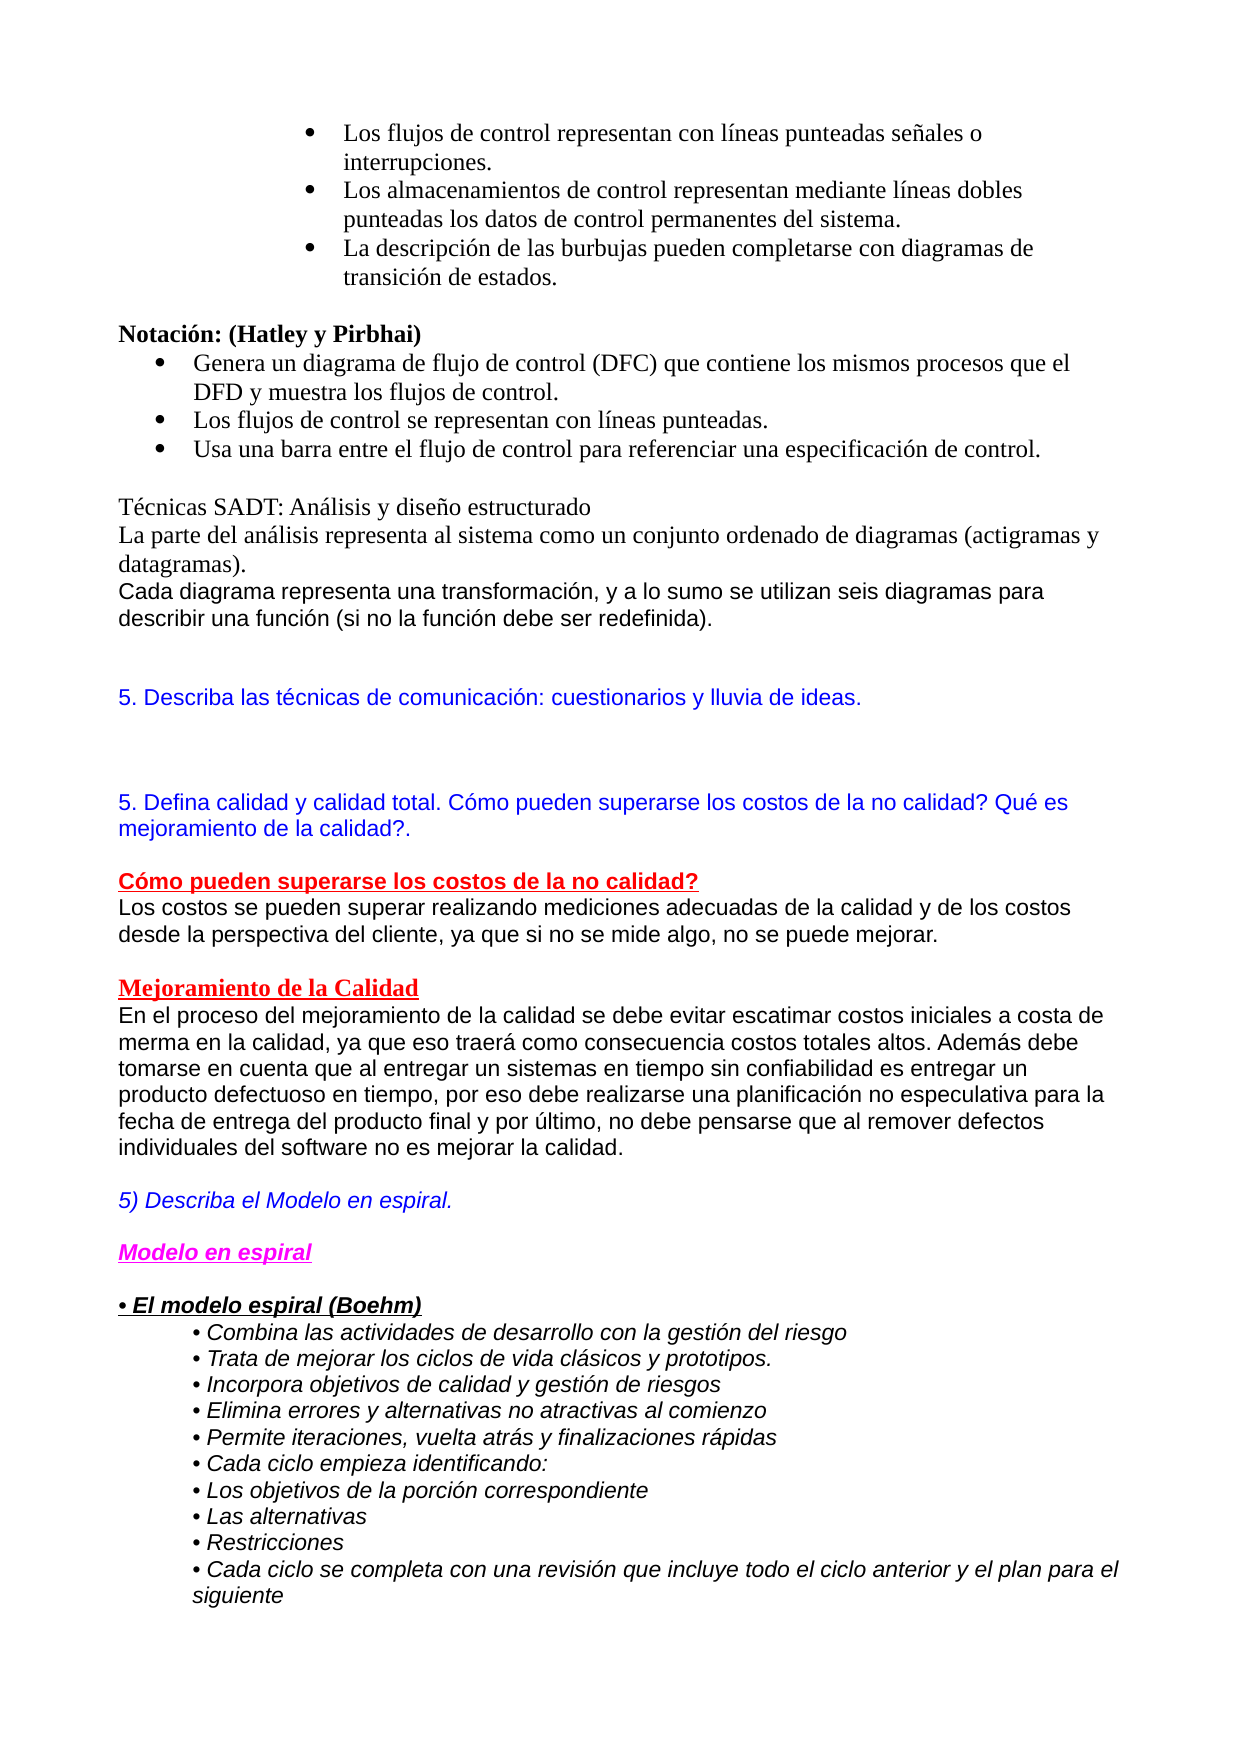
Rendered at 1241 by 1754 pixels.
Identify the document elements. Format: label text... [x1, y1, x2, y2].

text Cada diagrama representa una transformación, y a lo sumo se utilizan seis diagramas para describir una función (si no la función debe ser redefinida). [118, 578, 1122, 631]
text • Los objetivos de la porción correspondiente [118, 1477, 1122, 1503]
text Mejoramiento de la Calidad [118, 973, 1122, 1002]
text Los costos se pueden superar realizando mediciones adecuadas de la calidad y de los costos desde la perspectiva del cliente, ya que si no se mide algo, no se puede mejorar. [118, 894, 1122, 947]
list Los almacenamientos de control representan mediante líneas dobles punteadas los datos de control permanentes del sistema. [306, 176, 1122, 233]
text La parte del análisis representa al sistema como un conjunto ordenado de diagramas (actigramas y datagramas). [118, 521, 1122, 578]
text • El modelo espiral (Boehm) [118, 1292, 1122, 1318]
text En el proceso del mejoramiento de la calidad se debe evitar escatimar costos iniciales a costa de merma en la calidad, ya que eso traerá como consecuencia costos totales altos. Además debe tomarse en cuenta que al entregar un sistemas en tiempo sin confiabilidad es entregar un producto defectuoso en tiempo, por eso debe realizarse una planificación no especulativa para la fecha de entrega del producto final y por último, no debe pensarse que al remover defectos individuales del software no es mejorar la calidad. [118, 1002, 1122, 1160]
text • Elimina errores y alternativas no atractivas al comienzo [118, 1397, 1122, 1424]
list La descripción de las burbujas pueden completarse con diagramas de transición de estados. [306, 233, 1122, 291]
text • Permite iteraciones, vuelta atrás y finalizaciones rápidas [118, 1424, 1122, 1450]
text 5. Defina calidad y calidad total. Cómo pueden superarse los costos de la no calidad? Qué es mejoramiento de la calidad?. [118, 789, 1122, 842]
text Modelo en espiral [118, 1239, 1122, 1266]
text Técnicas SADT: Análisis y diseño estructurado [118, 492, 1122, 521]
list Genera un diagrama de flujo de control (DFC) que contiene los mismos procesos que el DFD y muestra los flujos de control. [156, 348, 1122, 406]
list Usa una barra entre el flujo de control para referenciar una especificación de control. [156, 434, 1122, 463]
text • Incorpora objetivos de calidad y gestión de riesgos [118, 1371, 1122, 1397]
text • Restricciones [118, 1529, 1122, 1556]
text • Combina las actividades de desarrollo con la gestión del riesgo [118, 1318, 1122, 1345]
text Cómo pueden superarse los costos de la no calidad? [118, 868, 1122, 894]
text 5) Describa el Modelo en espiral. [118, 1187, 1122, 1213]
text • Cada ciclo empieza identificando: [118, 1450, 1122, 1477]
list Los flujos de control representan con líneas punteadas señales o interrupciones. [306, 118, 1122, 176]
text Notación: (Hatley y Pirbhai) [118, 319, 1122, 348]
text • Cada ciclo se completa con una revisión que incluye todo el ciclo anterior y el plan para el siguiente [118, 1556, 1122, 1608]
list Los flujos de control se representan con líneas punteadas. [156, 406, 1122, 434]
text 5. Describa las técnicas de comunicación: cuestionarios y lluvia de ideas. [118, 683, 1122, 710]
text • Las alternativas [118, 1503, 1122, 1529]
text • Trata de mejorar los ciclos de vida clásicos y prototipos. [118, 1345, 1122, 1371]
